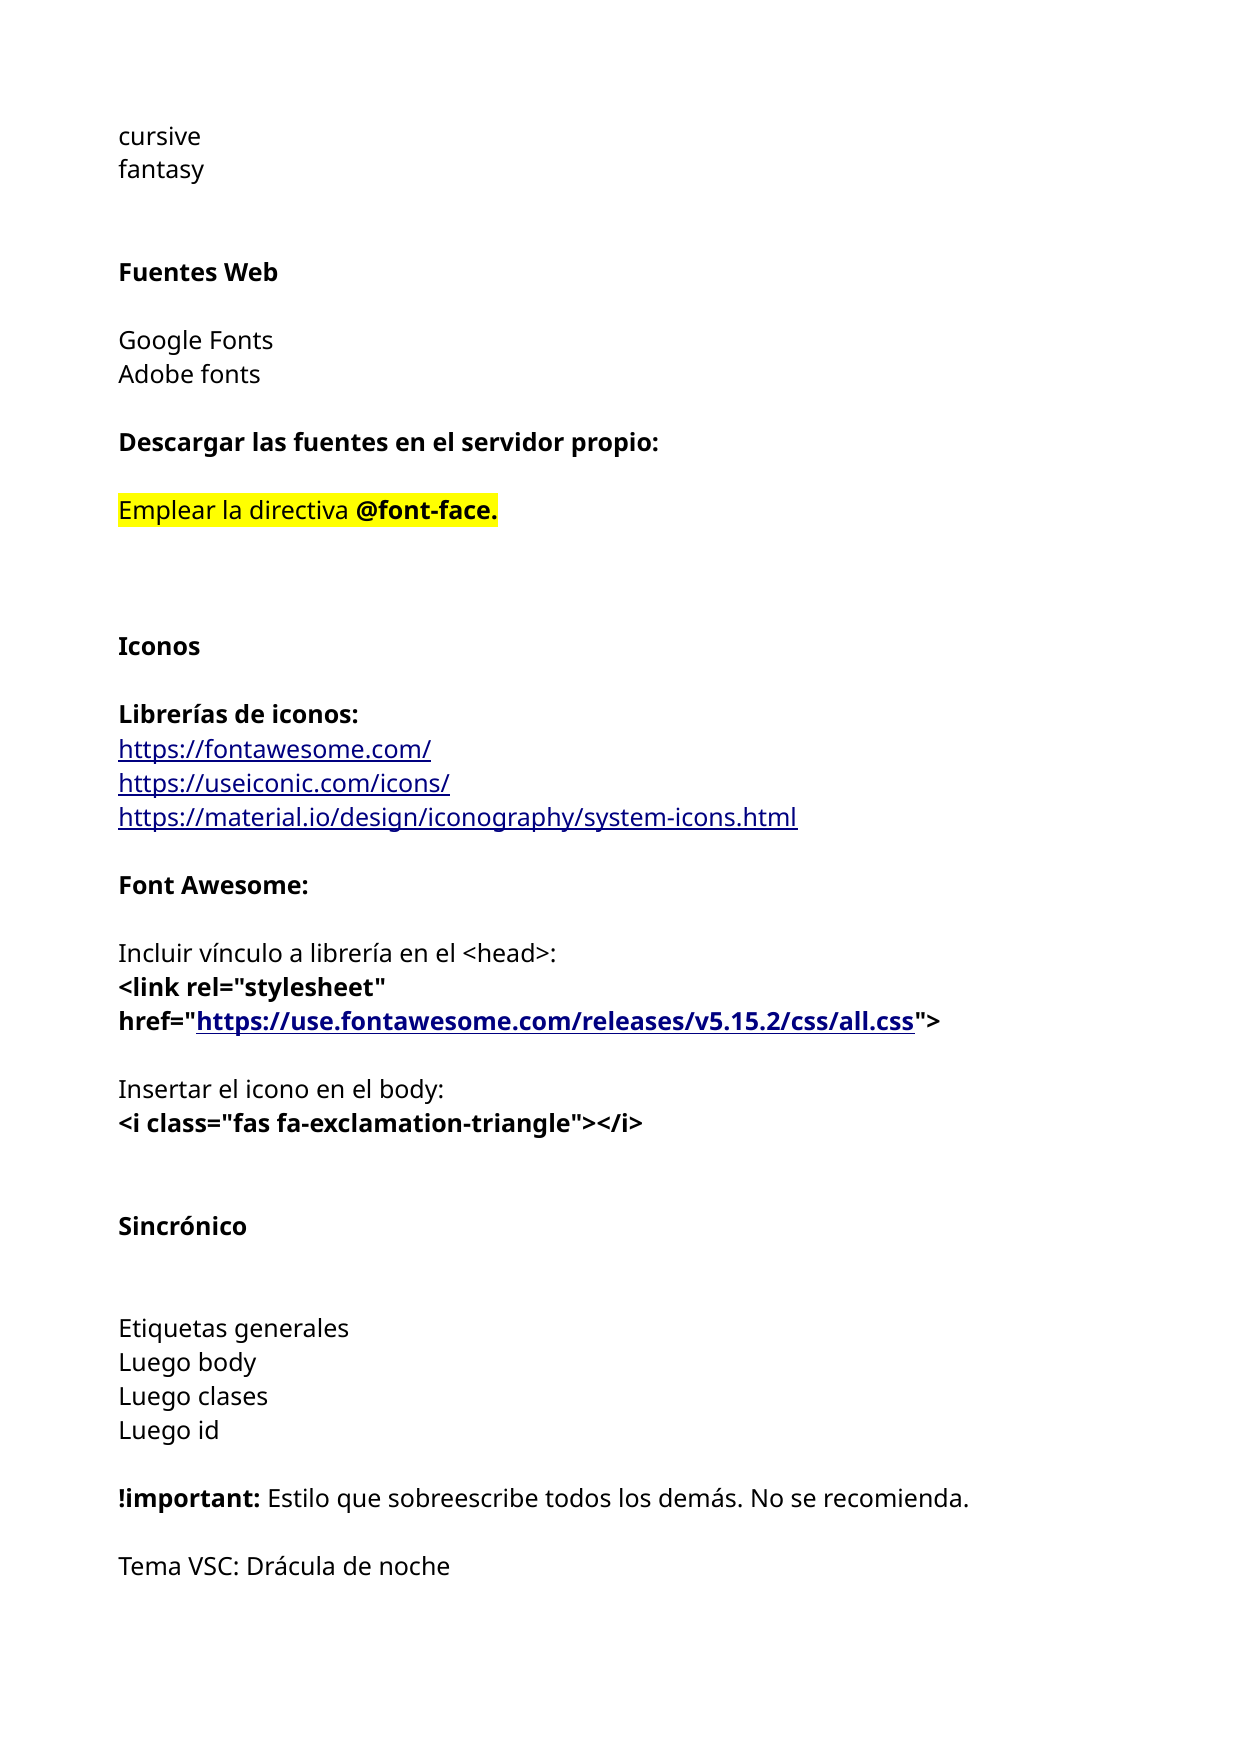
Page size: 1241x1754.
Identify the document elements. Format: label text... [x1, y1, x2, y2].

text https://material.io/design/iconography/system-icons.html [118, 799, 1122, 833]
text Font Awesome: [118, 867, 1122, 902]
text Emplear la directiva @font-face. [118, 493, 1122, 527]
text Insertar el icono en el body: [118, 1072, 1122, 1106]
text fantasy [118, 152, 1122, 186]
text Iconos [118, 629, 1122, 663]
text Incluir vínculo a librería en el <head>: [118, 936, 1122, 970]
text Luego body [118, 1344, 1122, 1378]
text <link rel="stylesheet" href="https://use.fontawesome.com/releases/v5.15.2/css/all.css"> [118, 970, 1122, 1038]
text Sincrónico [118, 1208, 1122, 1242]
text Luego clases [118, 1378, 1122, 1412]
text Adobe fonts [118, 357, 1122, 391]
text Librerías de iconos: [118, 697, 1122, 731]
text https://fontawesome.com/ [118, 731, 1122, 765]
text Etiquetas generales [118, 1310, 1122, 1344]
text Tema VSC: Drácula de noche [118, 1549, 1122, 1583]
text Google Fonts [118, 322, 1122, 357]
text !important: Estilo que sobreescribe todos los demás. No se recomienda. [118, 1481, 1122, 1515]
text <i class="fas fa-exclamation-triangle"></i> [118, 1106, 1122, 1140]
text Fuentes Web [118, 254, 1122, 288]
text Luego id [118, 1412, 1122, 1447]
text Descargar las fuentes en el servidor propio: [118, 425, 1122, 459]
text cursive [118, 118, 1122, 152]
text https://useiconic.com/icons/ [118, 765, 1122, 799]
